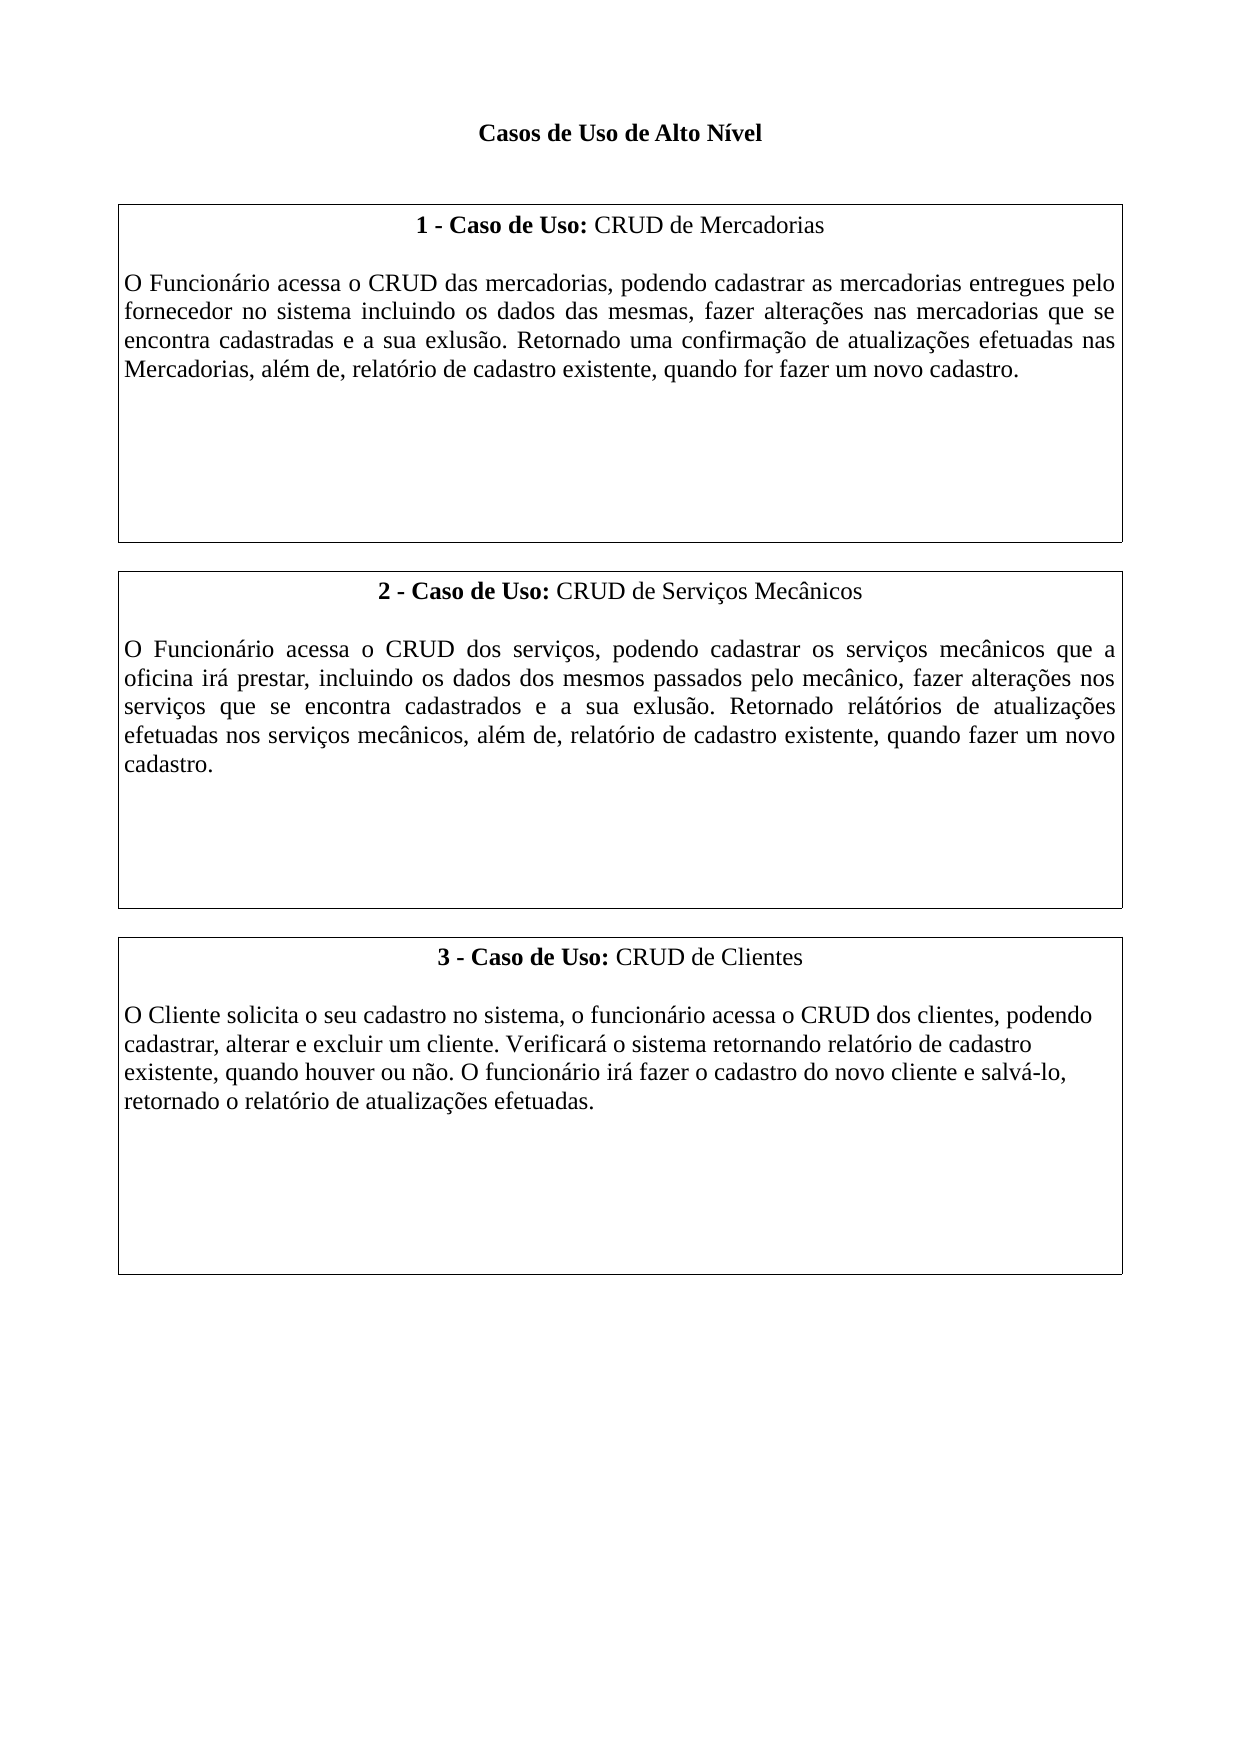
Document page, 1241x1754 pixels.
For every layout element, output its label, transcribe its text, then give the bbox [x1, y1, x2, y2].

table_header 2 - Caso de Uso: CRUD de Serviços Mecânicos O Funcionário acessa o CRUD dos serviços, podendo cadastrar os serviços mecânicos que a oficina irá prestar, incluindo os dados dos mesmos passados pelo mecânico, fazer alterações nos serviços que se encontra cadastrados e a sua exlusão. Retornado relátórios de atualizações efetuadas nos serviços mecânicos, além de, relatório de cadastro existente, quando fazer um novo cadastro. [119, 572, 1122, 908]
text Casos de Uso de Alto Nível [118, 118, 1122, 147]
table_header 3 - Caso de Uso: CRUD de Clientes O Cliente solicita o seu cadastro no sistema, o funcionário acessa o CRUD dos clientes, podendo cadastrar, alterar e excluir um cliente. Verificará o sistema retornando relatório de cadastro existente, quando houver ou não. O funcionário irá fazer o cadastro do novo cliente e salvá-lo, retornado o relatório de atualizações efetuadas. [119, 938, 1122, 1274]
table_header 1 - Caso de Uso: CRUD de Mercadorias O Funcionário acessa o CRUD das mercadorias, podendo cadastrar as mercadorias entregues pelo fornecedor no sistema incluindo os dados das mesmas, fazer alterações nas mercadorias que se encontra cadastradas e a sua exlusão. Retornado uma confirmação de atualizações efetuadas nas Mercadorias, além de, relatório de cadastro existente, quando for fazer um novo cadastro. [119, 205, 1122, 542]
